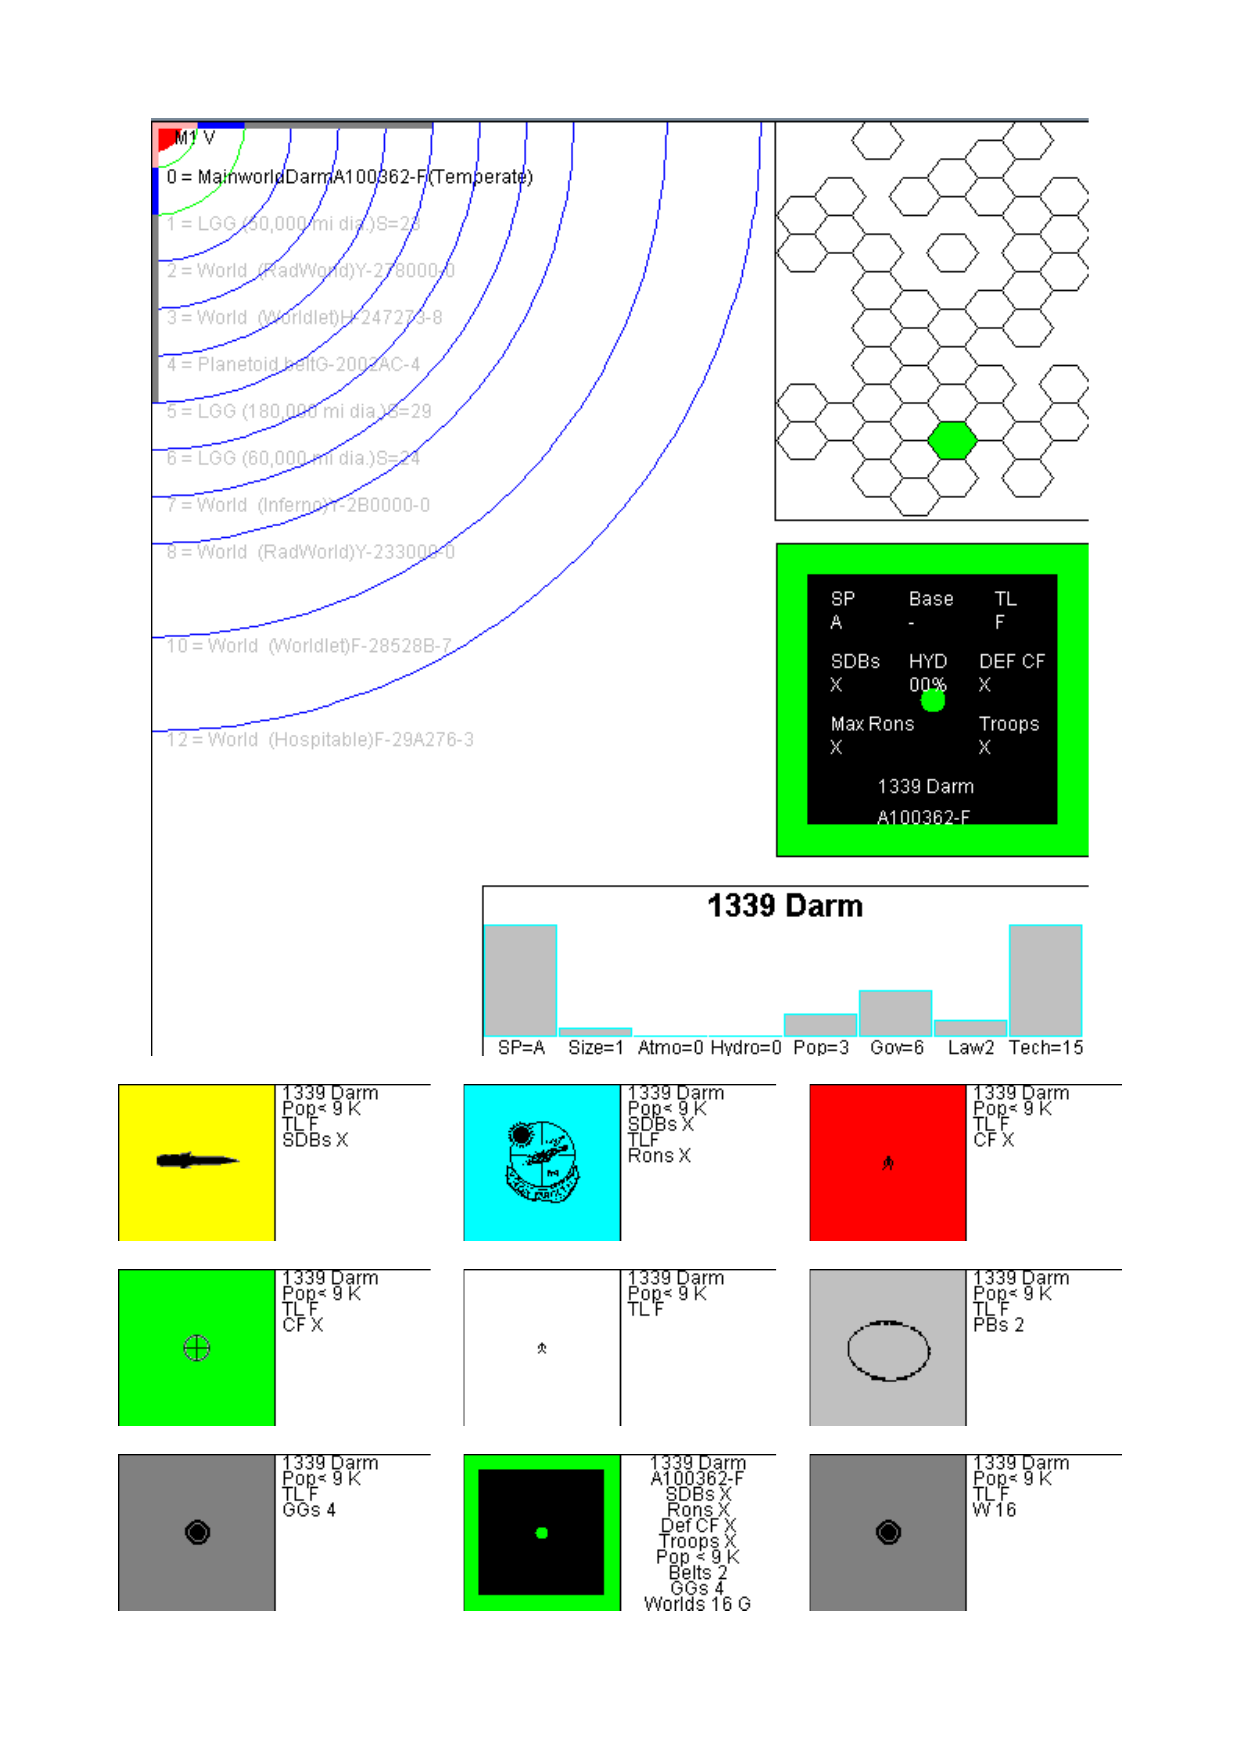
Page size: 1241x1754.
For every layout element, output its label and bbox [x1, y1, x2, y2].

picture [118, 1269, 431, 1426]
picture [151, 118, 1089, 1056]
picture [118, 1084, 431, 1241]
picture [809, 1084, 1122, 1241]
picture [809, 1454, 1122, 1611]
picture [463, 1269, 777, 1426]
picture [463, 1084, 777, 1241]
picture [118, 1454, 431, 1611]
picture [463, 1454, 777, 1611]
picture [809, 1269, 1122, 1426]
